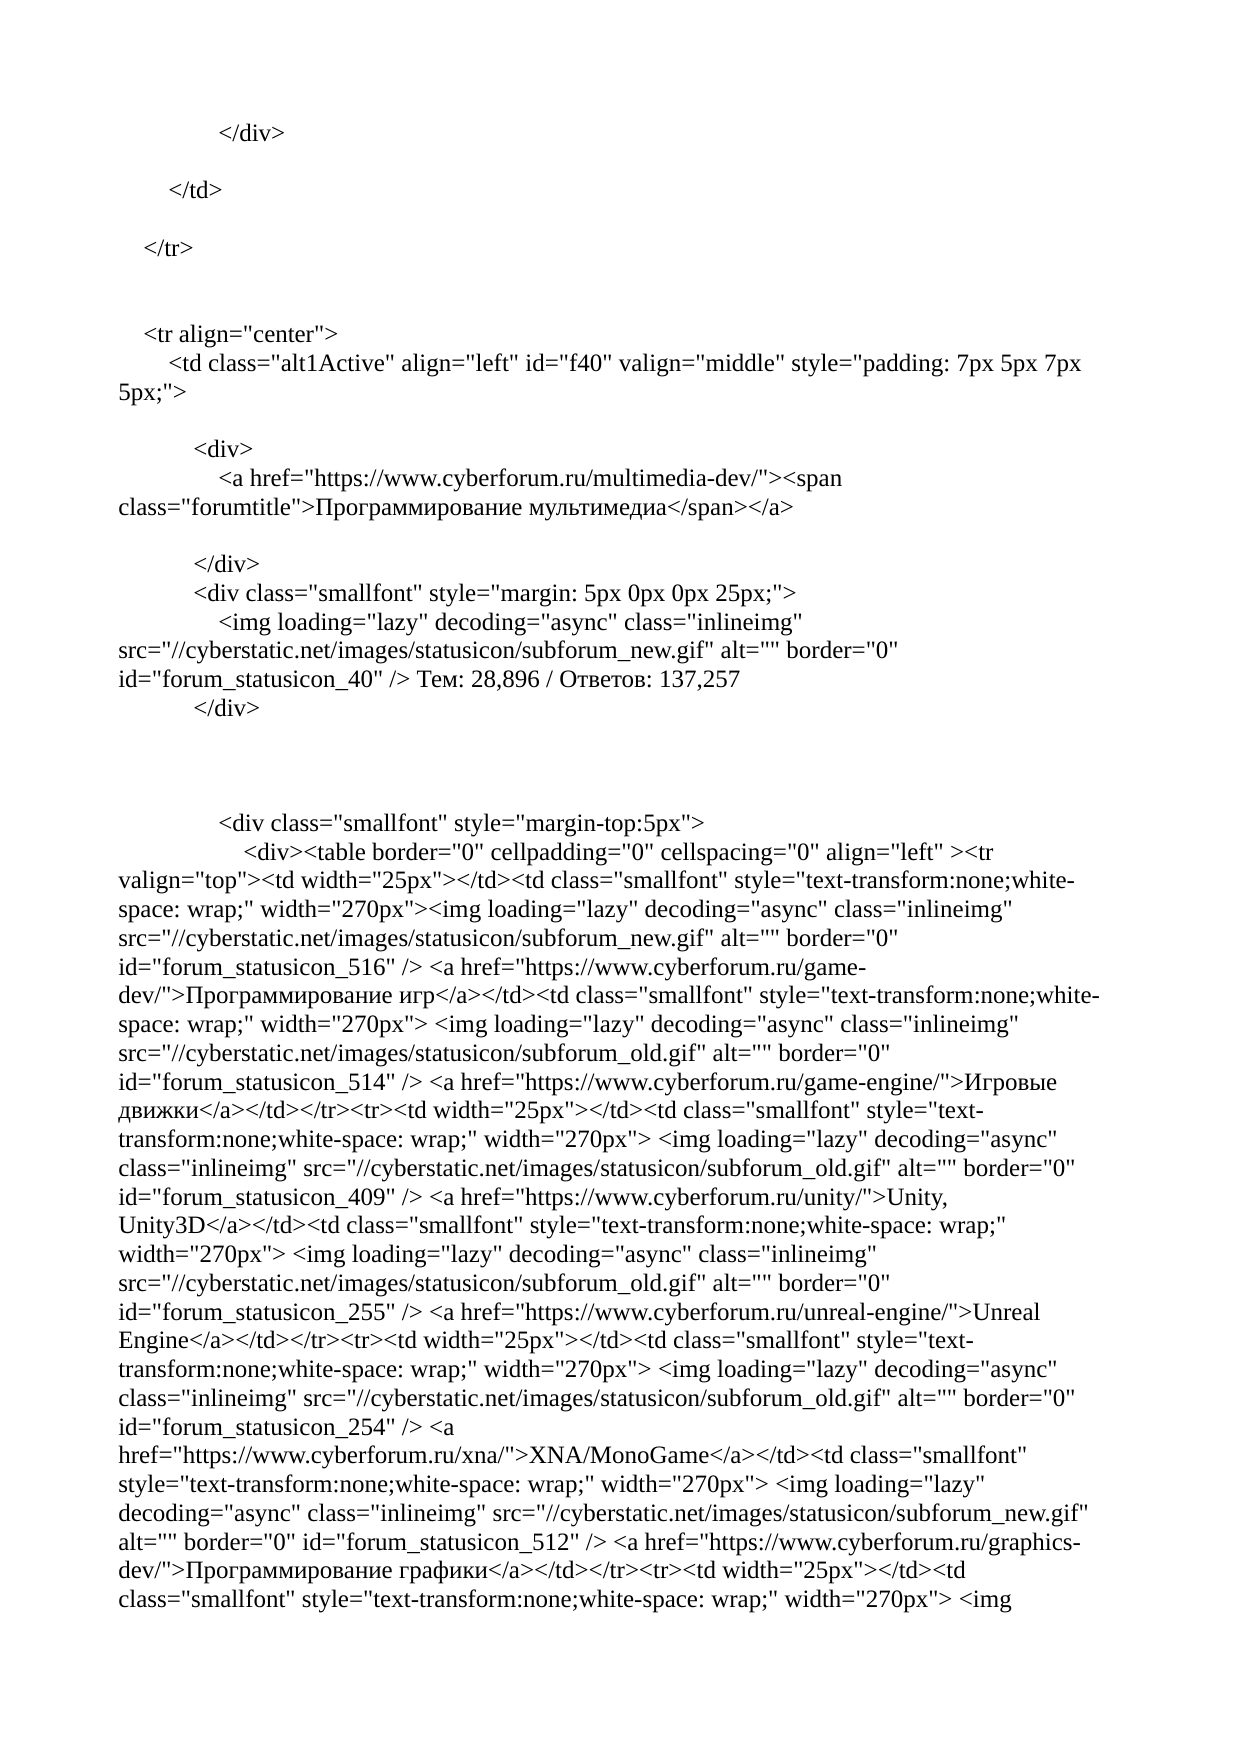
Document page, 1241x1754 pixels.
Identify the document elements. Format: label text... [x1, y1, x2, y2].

text <div><table border="0" cellpadding="0" cellspacing="0" align="left" ><tr valign="top"><td width="25px"></td><td class="smallfont" style="text-transform:none;white-space: wrap;" width="270px"><img loading="lazy" decoding="async" class="inlineimg" src="//cyberstatic.net/images/statusicon/subforum_new.gif" alt="" border="0" id="forum_statusicon_516" /> <a href="https://www.cyberforum.ru/game-dev/">Программирование игр</a></td><td class="smallfont" style="text-transform:none;white-space: wrap;" width="270px"> <img loading="lazy" decoding="async" class="inlineimg" src="//cyberstatic.net/images/statusicon/subforum_old.gif" alt="" border="0" id="forum_statusicon_514" /> <a href="https://www.cyberforum.ru/game-engine/">Игровые движки</a></td></tr><tr><td width="25px"></td><td class="smallfont" style="text-transform:none;white-space: wrap;" width="270px"> <img loading="lazy" decoding="async" class="inlineimg" src="//cyberstatic.net/images/statusicon/subforum_old.gif" alt="" border="0" id="forum_statusicon_409" /> <a href="https://www.cyberforum.ru/unity/">Unity, Unity3D</a></td><td class="smallfont" style="text-transform:none;white-space: wrap;" width="270px"> <img loading="lazy" decoding="async" class="inlineimg" src="//cyberstatic.net/images/statusicon/subforum_old.gif" alt="" border="0" id="forum_statusicon_255" /> <a href="https://www.cyberforum.ru/unreal-engine/">Unreal Engine</a></td></tr><tr><td width="25px"></td><td class="smallfont" style="text-transform:none;white-space: wrap;" width="270px"> <img loading="lazy" decoding="async" class="inlineimg" src="//cyberstatic.net/images/statusicon/subforum_old.gif" alt="" border="0" id="forum_statusicon_254" /> <a href="https://www.cyberforum.ru/xna/">XNA/MonoGame</a></td><td class="smallfont" style="text-transform:none;white-space: wrap;" width="270px"> <img loading="lazy" decoding="async" class="inlineimg" src="//cyberstatic.net/images/statusicon/subforum_new.gif" alt="" border="0" id="forum_statusicon_512" /> <a href="https://www.cyberforum.ru/graphics-dev/">Программирование графики</a></td></tr><tr><td width="25px"></td><td class="smallfont" style="text-transform:none;white-space: wrap;" width="270px"> <img [118, 837, 1122, 1613]
text </div> [118, 118, 1122, 147]
text <a href="https://www.cyberforum.ru/multimedia-dev/"><span class="forumtitle">Программирование мультимедиа</span></a> [118, 463, 1122, 521]
text </tr> [118, 233, 1122, 262]
text <td class="alt1Active" align="left" id="f40" valign="middle" style="padding: 7px 5px 7px 5px;"> [118, 348, 1122, 406]
text <tr align="center"> [118, 319, 1122, 348]
text <img loading="lazy" decoding="async" class="inlineimg" src="//cyberstatic.net/images/statusicon/subforum_new.gif" alt="" border="0" id="forum_statusicon_40" /> Тем: 28,896 / Ответов: 137,257 [118, 607, 1122, 693]
text </div> [118, 693, 1122, 722]
text </td> [118, 176, 1122, 204]
text <div class="smallfont" style="margin: 5px 0px 0px 25px;"> [118, 578, 1122, 607]
text </div> [118, 549, 1122, 578]
text <div class="smallfont" style="margin-top:5px"> [118, 808, 1122, 837]
text <div> [118, 434, 1122, 463]
